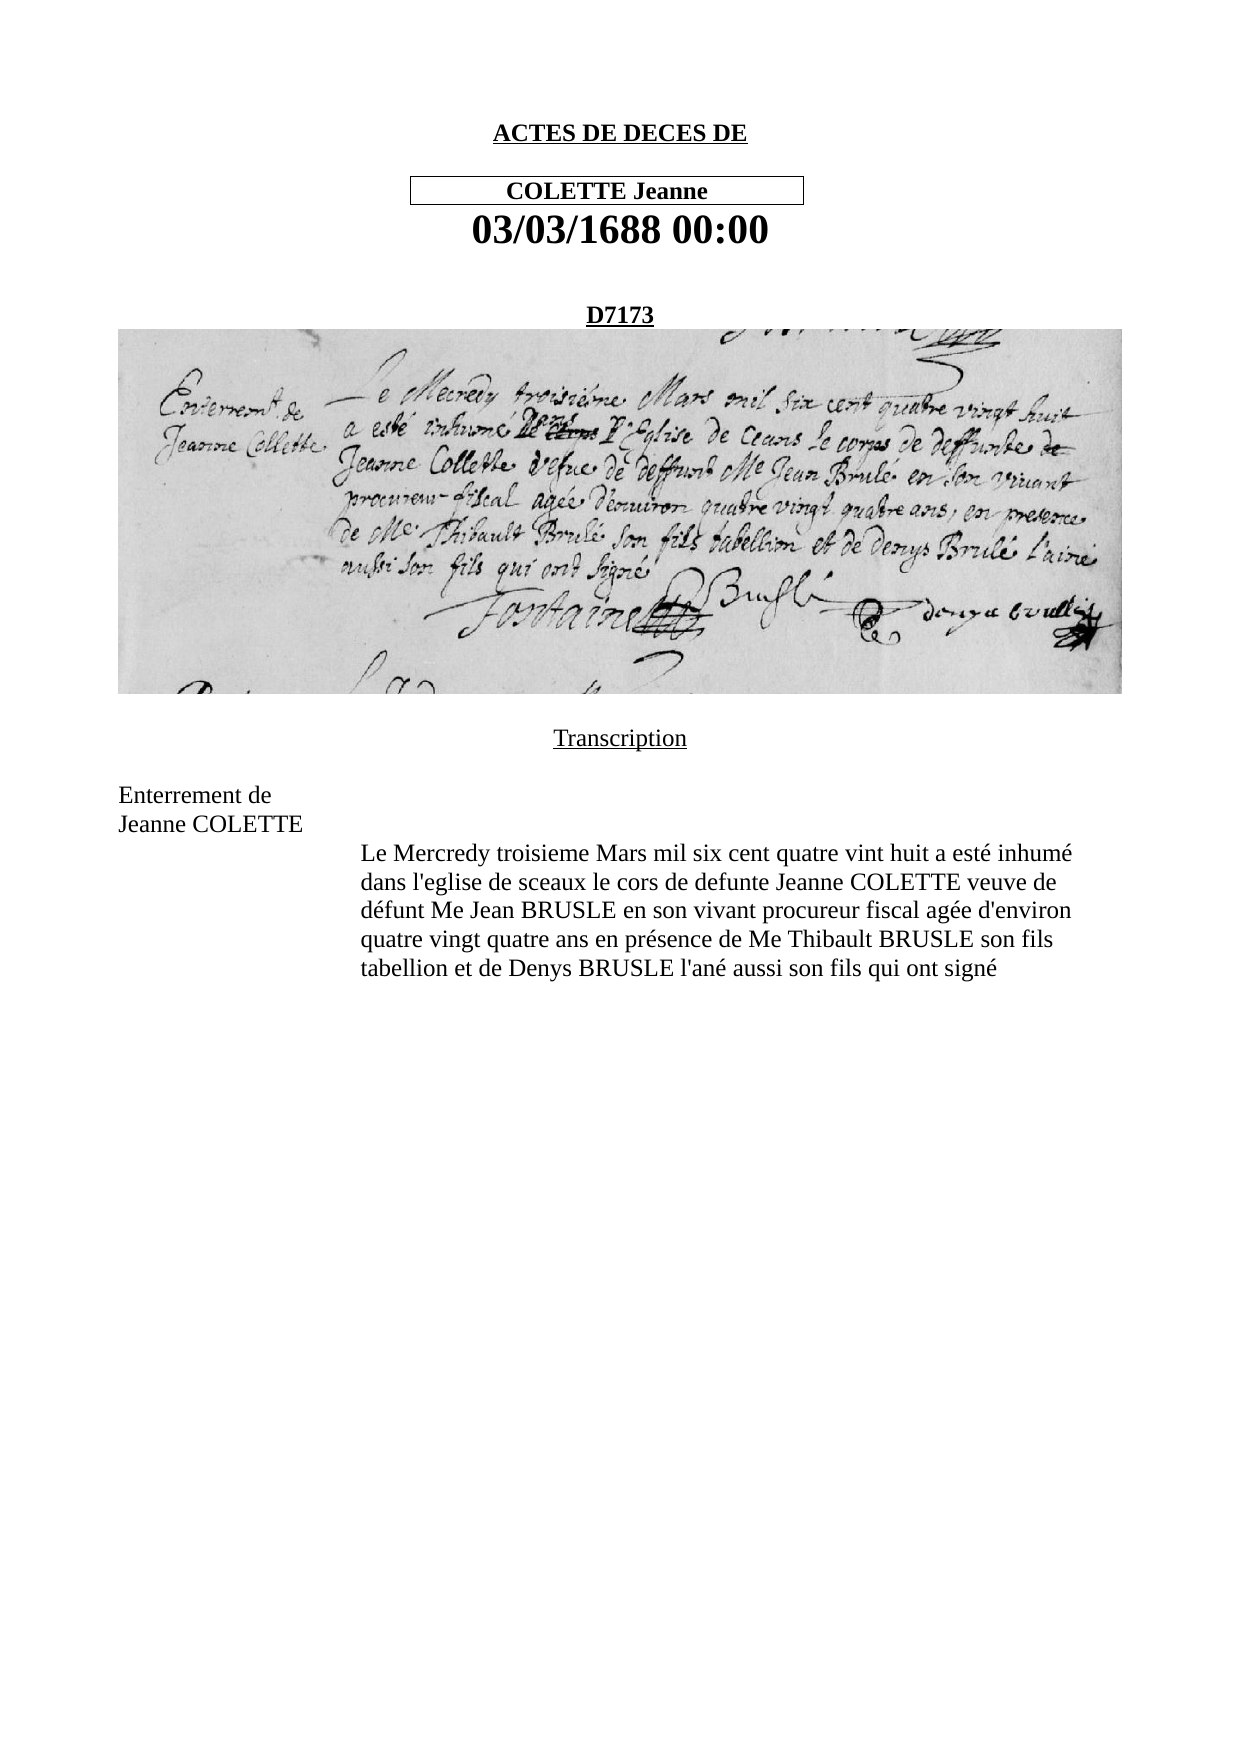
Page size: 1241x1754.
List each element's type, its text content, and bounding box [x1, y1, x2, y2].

text ACTES DE DECES DE [118, 118, 1122, 147]
text Enterrement de Jeanne COLETTE [118, 780, 1122, 838]
text Le Mercredy troisieme Mars mil six cent quatre vint huit a esté inhumé dans l'eglise de sceaux le cors de defunte Jeanne COLETTE veuve de défunt Me Jean BRUSLE en son vivant procureur fiscal agée d'environ quatre vingt quatre ans en présence de Me Thibault BRUSLE son fils tabellion et de Denys BRUSLE l'ané aussi son fils qui ont signé [360, 838, 1122, 982]
text COLETTE Jeanne [411, 177, 803, 204]
picture [118, 329, 1122, 694]
text Transcription [118, 723, 1122, 752]
text 03/03/1688 00:00 [118, 204, 1122, 252]
text D7173 [118, 300, 1122, 329]
